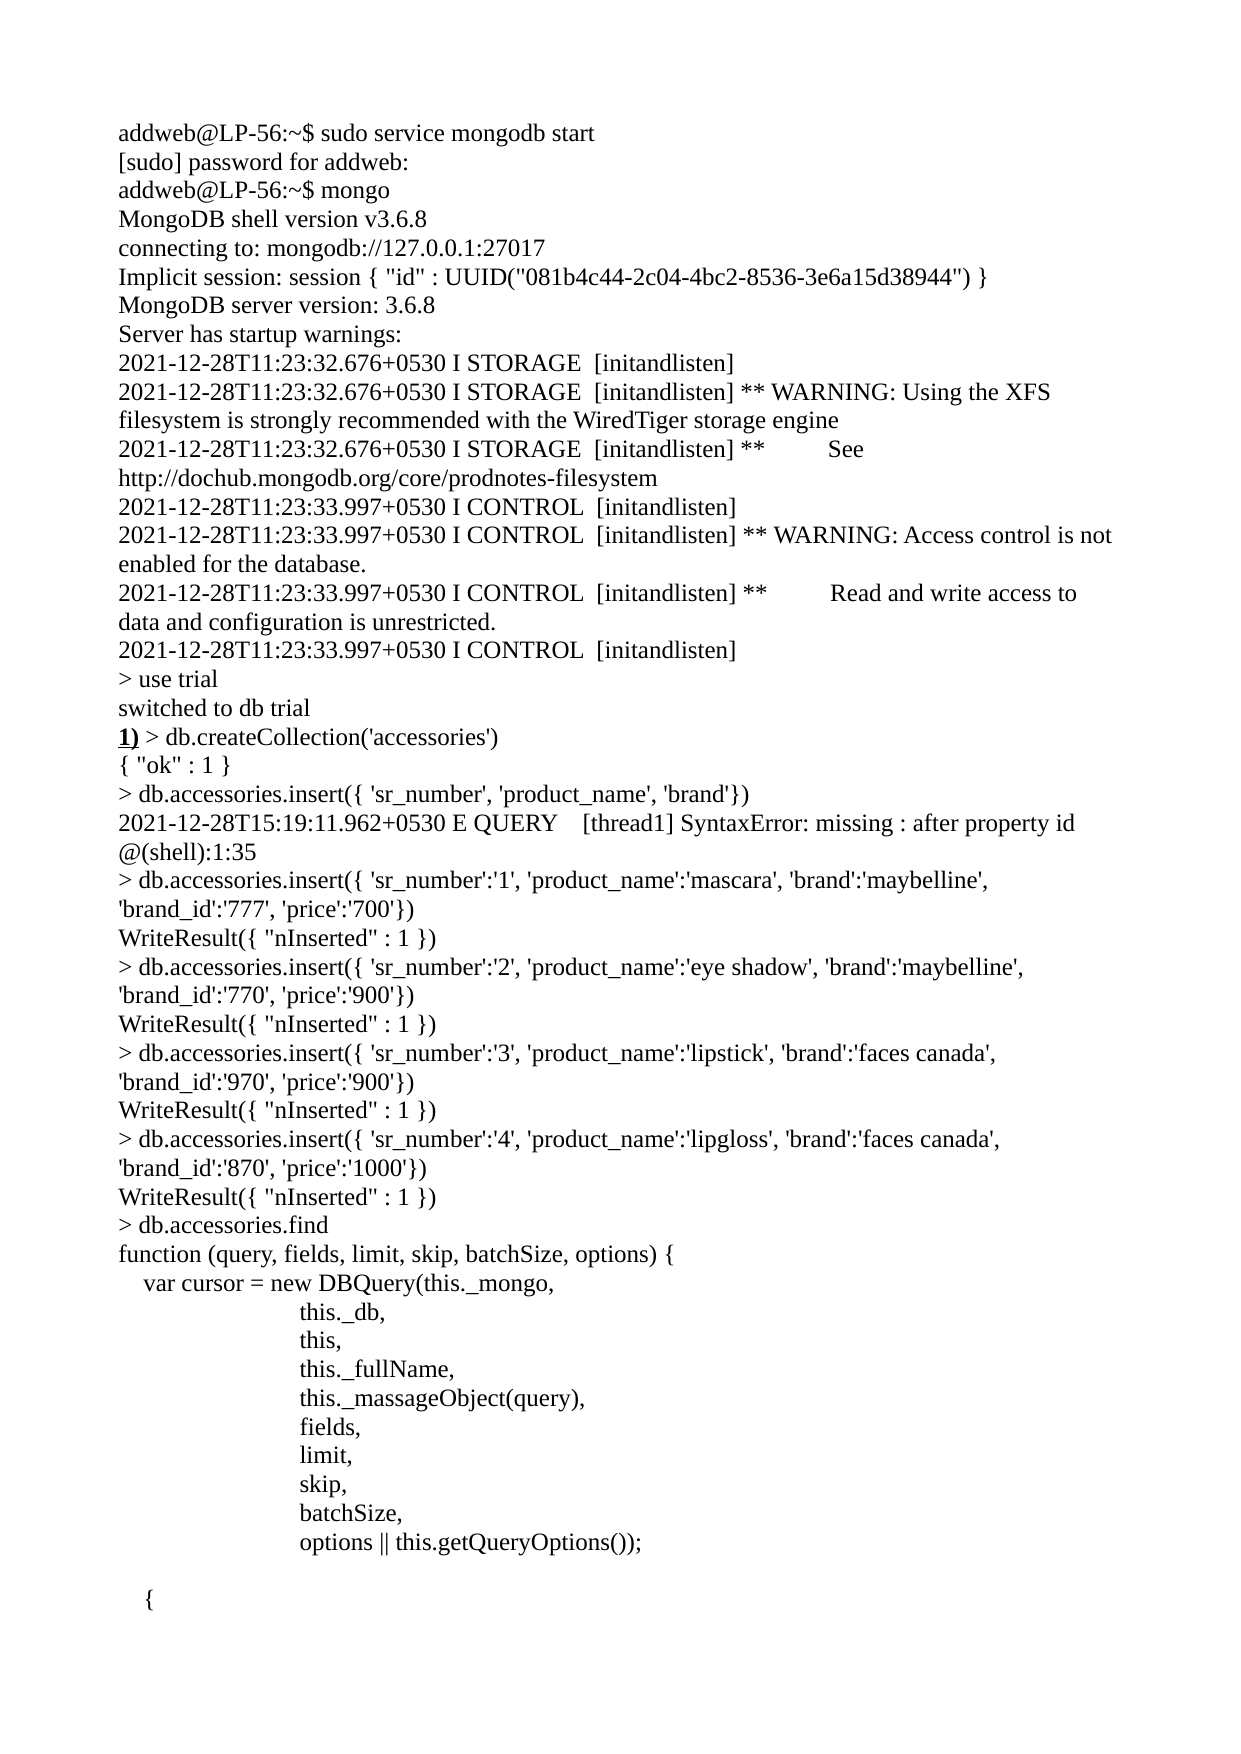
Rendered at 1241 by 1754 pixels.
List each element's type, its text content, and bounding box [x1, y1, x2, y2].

text WriteResult({ "nInserted" : 1 }) [118, 1182, 1122, 1211]
text 2021-12-28T11:23:33.997+0530 I CONTROL [initandlisten] [118, 492, 1122, 521]
text addweb@LP-56:~$ mongo [118, 176, 1122, 204]
text Implicit session: session { "id" : UUID("081b4c44-2c04-4bc2-8536-3e6a15d38944") } [118, 262, 1122, 291]
text 2021-12-28T11:23:33.997+0530 I CONTROL [initandlisten] [118, 636, 1122, 664]
text > db.accessories.insert({ 'sr_number':'3', 'product_name':'lipstick', 'brand':'faces canada', 'brand_id':'970', 'price':'900'}) [118, 1038, 1122, 1096]
text 2021-12-28T11:23:33.997+0530 I CONTROL [initandlisten] ** Read and write access to data and configuration is unrestricted. [118, 578, 1122, 636]
text WriteResult({ "nInserted" : 1 }) [118, 1009, 1122, 1038]
text 2021-12-28T11:23:32.676+0530 I STORAGE [initandlisten] ** See http://dochub.mongodb.org/core/prodnotes-filesystem [118, 434, 1122, 492]
text 2021-12-28T15:19:11.962+0530 E QUERY [thread1] SyntaxError: missing : after property id @(shell):1:35 [118, 808, 1122, 866]
text var cursor = new DBQuery(this._mongo, [118, 1268, 1122, 1297]
text addweb@LP-56:~$ sudo service mongodb start [118, 118, 1122, 147]
text { "ok" : 1 } [118, 751, 1122, 779]
text batchSize, [118, 1498, 1122, 1527]
text skip, [118, 1469, 1122, 1498]
text > db.accessories.insert({ 'sr_number':'4', 'product_name':'lipgloss', 'brand':'faces canada', 'brand_id':'870', 'price':'1000'}) [118, 1124, 1122, 1182]
text function (query, fields, limit, skip, batchSize, options) { [118, 1239, 1122, 1268]
text WriteResult({ "nInserted" : 1 }) [118, 1096, 1122, 1124]
text > use trial [118, 664, 1122, 693]
text MongoDB shell version v3.6.8 [118, 204, 1122, 233]
text [sudo] password for addweb: [118, 147, 1122, 176]
text this._fullName, [118, 1354, 1122, 1383]
text 2021-12-28T11:23:32.676+0530 I STORAGE [initandlisten] ** WARNING: Using the XFS filesystem is strongly recommended with the WiredTiger storage engine [118, 377, 1122, 434]
text connecting to: mongodb://127.0.0.1:27017 [118, 233, 1122, 262]
text > db.accessories.insert({ 'sr_number':'2', 'product_name':'eye shadow', 'brand':'maybelline', 'brand_id':'770', 'price':'900'}) [118, 952, 1122, 1009]
text > db.accessories.insert({ 'sr_number':'1', 'product_name':'mascara', 'brand':'maybelline', 'brand_id':'777', 'price':'700'}) [118, 866, 1122, 923]
text { [118, 1584, 1122, 1613]
text MongoDB server version: 3.6.8 [118, 291, 1122, 319]
text 2021-12-28T11:23:32.676+0530 I STORAGE [initandlisten] [118, 348, 1122, 377]
text switched to db trial [118, 693, 1122, 722]
text limit, [118, 1441, 1122, 1469]
text this._db, [118, 1297, 1122, 1326]
text options || this.getQueryOptions()); [118, 1527, 1122, 1556]
text WriteResult({ "nInserted" : 1 }) [118, 923, 1122, 952]
text 2021-12-28T11:23:33.997+0530 I CONTROL [initandlisten] ** WARNING: Access control is not enabled for the database. [118, 521, 1122, 578]
text Server has startup warnings: [118, 319, 1122, 348]
text 1) > db.createCollection('accessories') [118, 722, 1122, 751]
text fields, [118, 1412, 1122, 1441]
text > db.accessories.insert({ 'sr_number', 'product_name', 'brand'}) [118, 779, 1122, 808]
text this._massageObject(query), [118, 1383, 1122, 1412]
text > db.accessories.find [118, 1211, 1122, 1239]
text this, [118, 1326, 1122, 1354]
